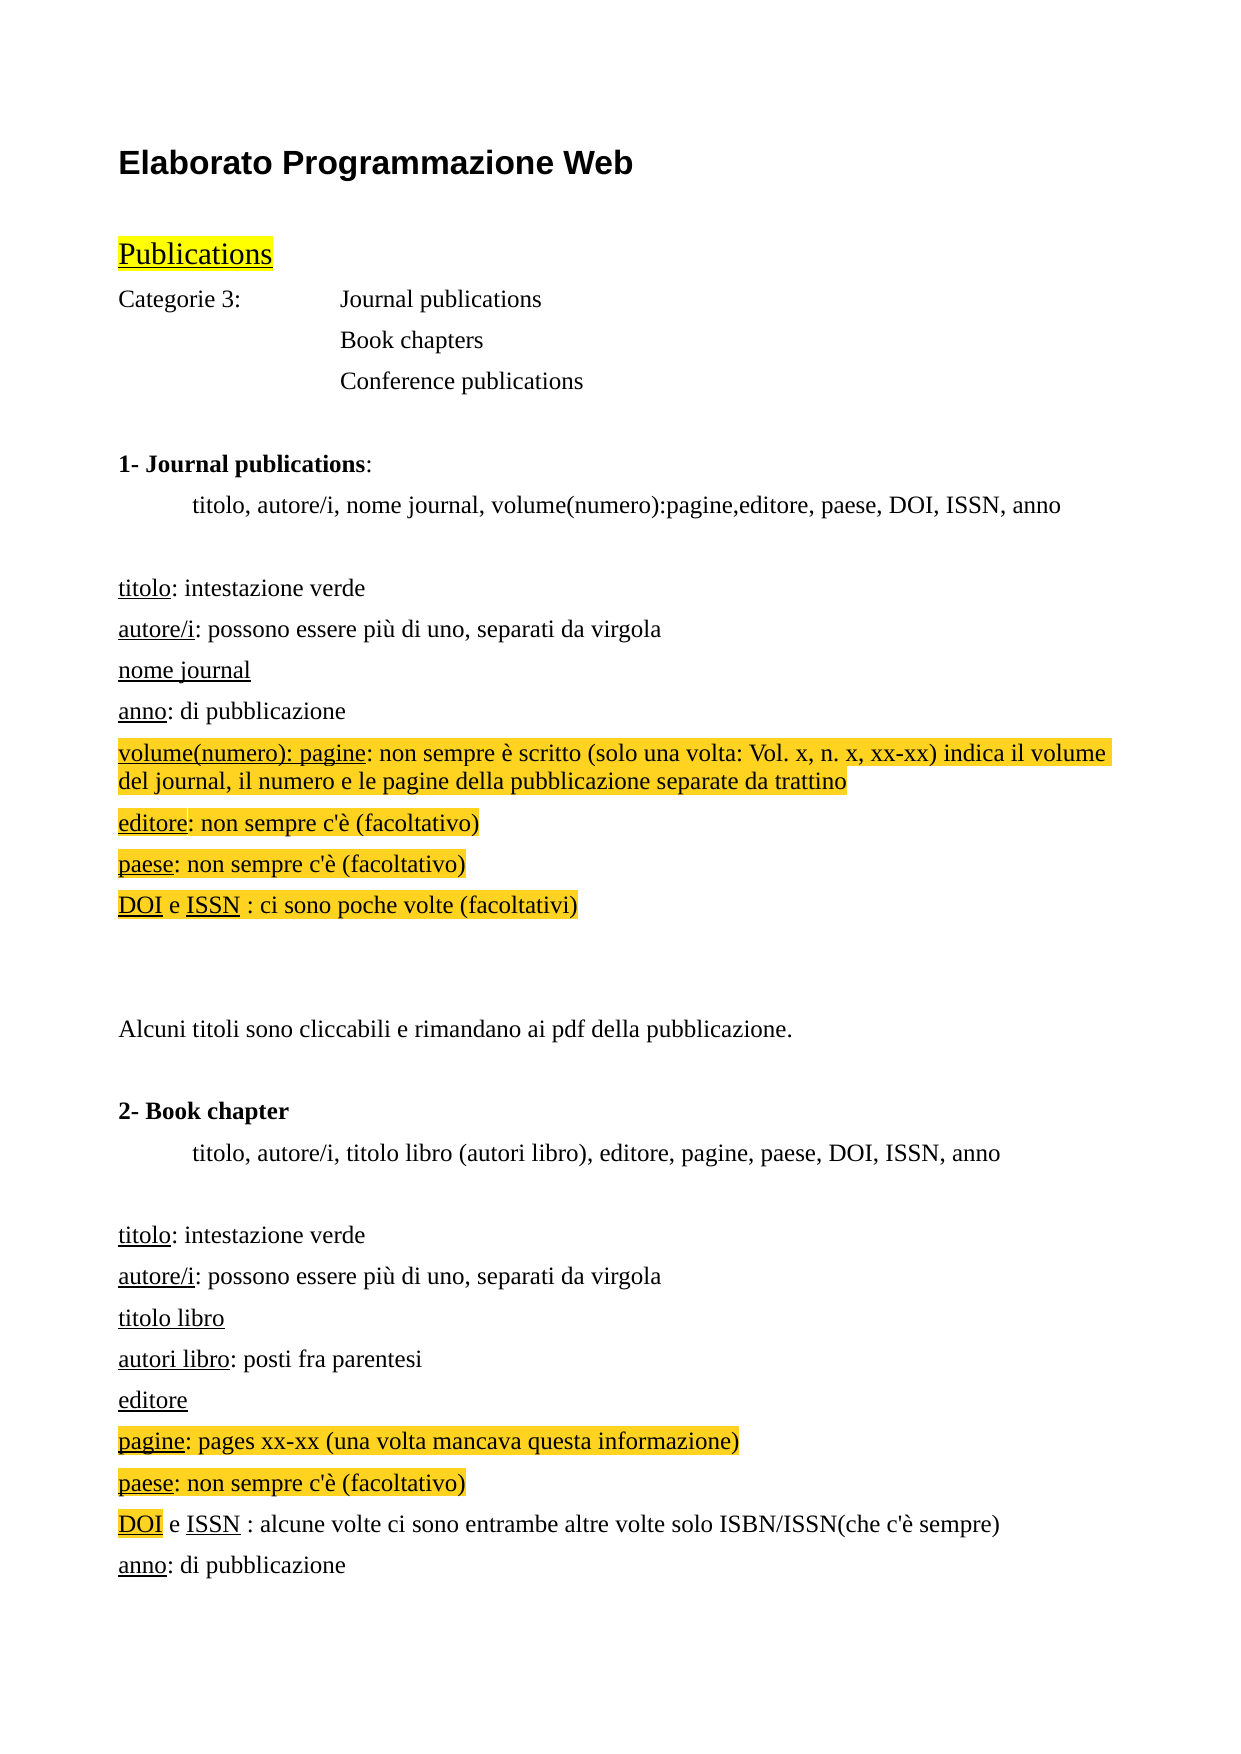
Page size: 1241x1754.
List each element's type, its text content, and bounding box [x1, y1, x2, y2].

text titolo, autore/i, nome journal, volume(numero):pagine,editore, paese, DOI, ISSN, anno [118, 490, 1122, 519]
text autori libro: posti fra parentesi [118, 1344, 1122, 1373]
text titolo libro [118, 1303, 1122, 1331]
text Categorie 3: Journal publications [118, 284, 1122, 313]
text titolo: intestazione verde [118, 573, 1122, 601]
text pagine: pages xx-xx (una volta mancava questa informazione) [118, 1426, 1122, 1455]
text Book chapters [118, 325, 1122, 354]
text 1- Journal publications: [118, 449, 1122, 478]
text titolo: intestazione verde [118, 1220, 1122, 1249]
text DOI e ISSN : alcune volte ci sono entrambe altre volte solo ISBN/ISSN(che c'è sempre) [118, 1509, 1122, 1538]
text paese: non sempre c'è (facoltativo) [118, 1468, 1122, 1496]
text volume(numero): pagine: non sempre è scritto (solo una volta: Vol. x, n. x, xx-xx) indica il volume del journal, il numero e le pagine della pubblicazione separate da trattino [118, 738, 1122, 795]
text Publications [118, 236, 1122, 271]
subtitle Elaborato Programmazione Web [118, 143, 1122, 182]
text autore/i: possono essere più di uno, separati da virgola [118, 1261, 1122, 1290]
text anno: di pubblicazione [118, 696, 1122, 725]
text nome journal [118, 655, 1122, 684]
text paese: non sempre c'è (facoltativo) [118, 849, 1122, 878]
text editore [118, 1385, 1122, 1414]
text editore: non sempre c'è (facoltativo) [118, 808, 1122, 836]
text DOI e ISSN : ci sono poche volte (facoltativi) [118, 890, 1122, 919]
text titolo, autore/i, titolo libro (autori libro), editore, pagine, paese, DOI, ISSN, anno [118, 1138, 1122, 1166]
text Conference publications [118, 366, 1122, 395]
text Alcuni titoli sono cliccabili e rimandano ai pdf della pubblicazione. [118, 1014, 1122, 1043]
text anno: di pubblicazione [118, 1550, 1122, 1579]
text autore/i: possono essere più di uno, separati da virgola [118, 614, 1122, 643]
text 2- Book chapter [118, 1096, 1122, 1125]
